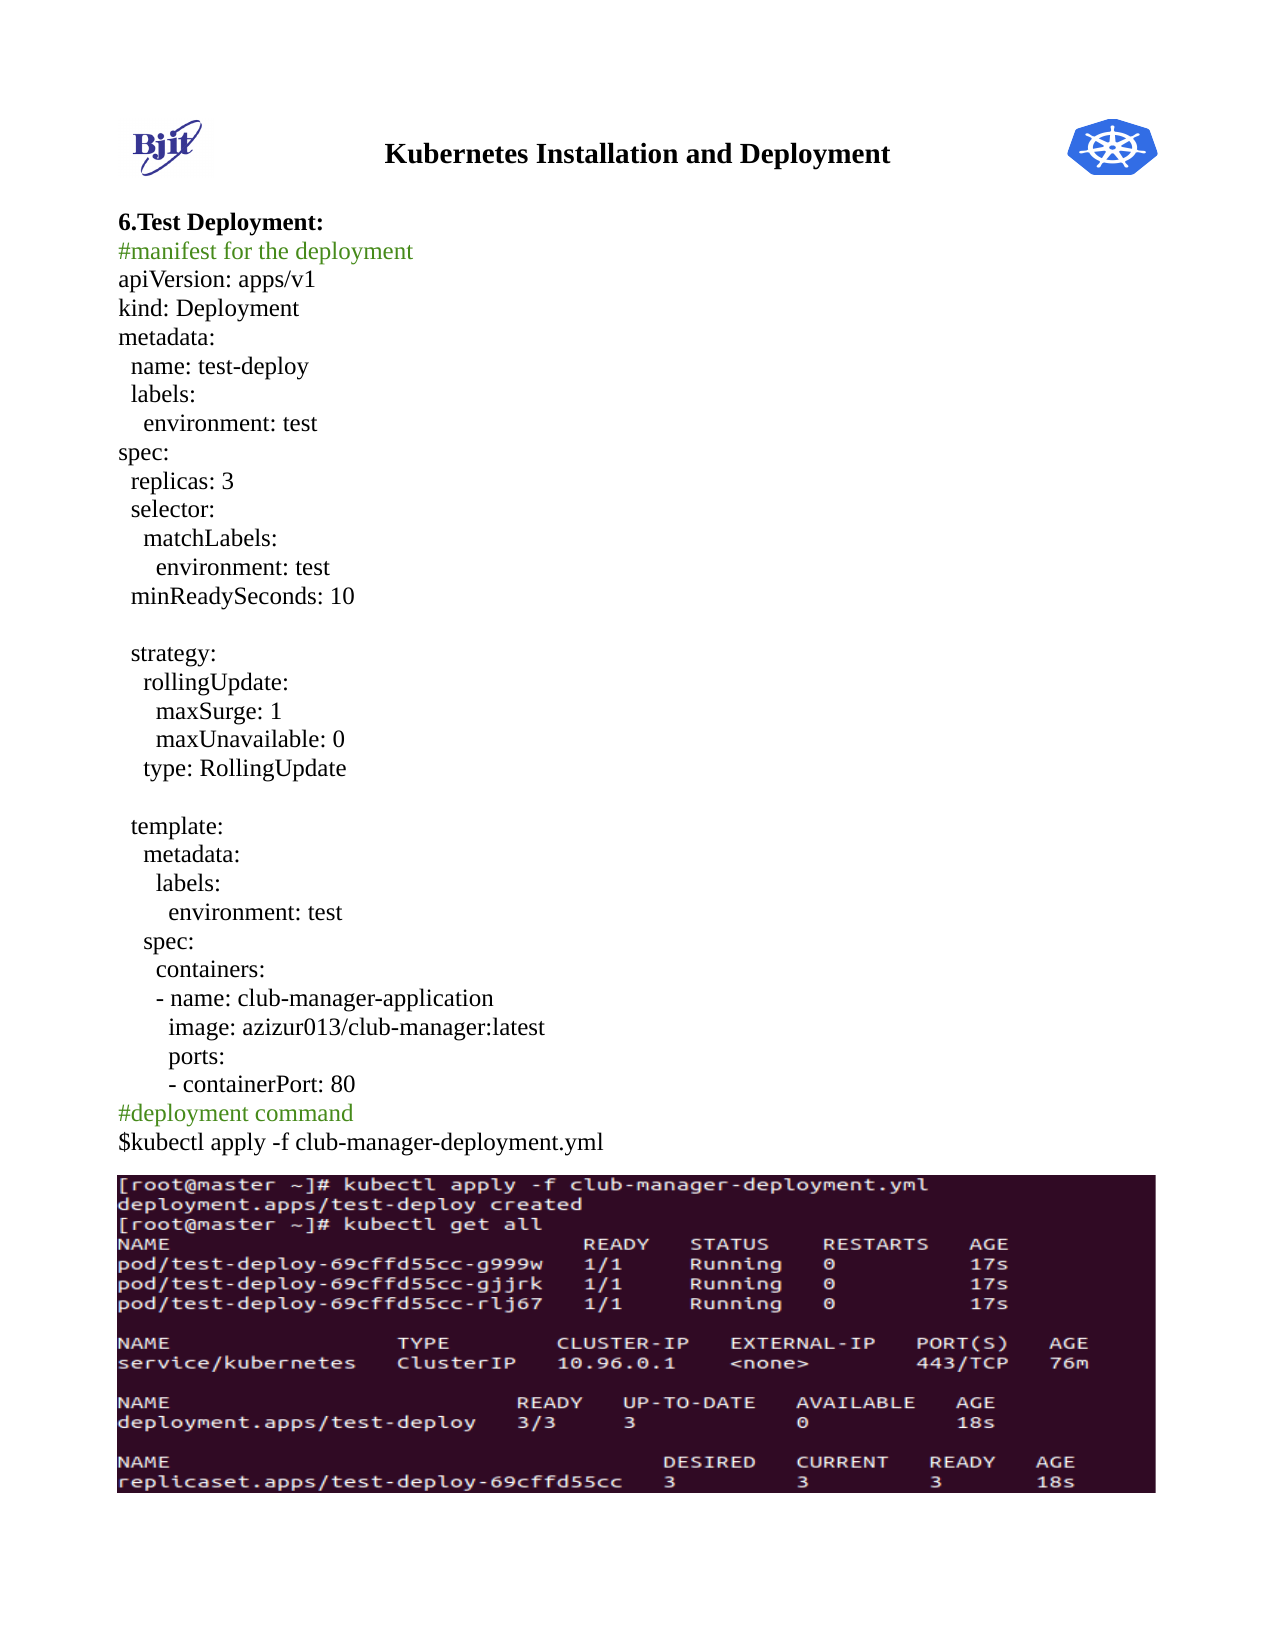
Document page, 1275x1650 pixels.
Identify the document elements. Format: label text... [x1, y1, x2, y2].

text - name: club-manager-application [118, 983, 1157, 1012]
text containers: [118, 954, 1157, 983]
text replicas: 3 [118, 466, 1157, 494]
text #deployment command [118, 1098, 1157, 1127]
text strategy: [118, 638, 1157, 667]
text ports: [118, 1041, 1157, 1069]
text image: azizur013/club-manager:latest [118, 1012, 1157, 1041]
text - containerPort: 80 [118, 1069, 1157, 1098]
text matchLabels: [118, 523, 1157, 552]
text apiVersion: apps/v1 [118, 264, 1157, 293]
picture [117, 1175, 1156, 1493]
text #manifest for the deployment [118, 236, 1157, 264]
text metadata: [118, 322, 1157, 351]
text labels: [118, 868, 1157, 897]
text environment: test [118, 897, 1157, 926]
text selector: [118, 494, 1157, 523]
text labels: [118, 379, 1157, 408]
text 6.Test Deployment: [118, 207, 1157, 236]
text maxSurge: 1 [118, 696, 1157, 724]
text template: [118, 811, 1157, 839]
text maxUnavailable: 0 [118, 724, 1157, 753]
text minReadySeconds: 10 [118, 581, 1157, 609]
text type: RollingUpdate [118, 753, 1157, 782]
picture [1067, 119, 1158, 175]
text metadata: [118, 839, 1157, 868]
text spec: [118, 926, 1157, 954]
text spec: [118, 437, 1157, 466]
text $kubectl apply -f club-manager-deployment.yml [118, 1127, 1157, 1156]
picture [118, 118, 214, 178]
text environment: test [118, 552, 1157, 581]
text environment: test [118, 408, 1157, 437]
text name: test-deploy [118, 351, 1157, 379]
text rollingUpdate: [118, 667, 1157, 696]
text kind: Deployment [118, 293, 1157, 322]
